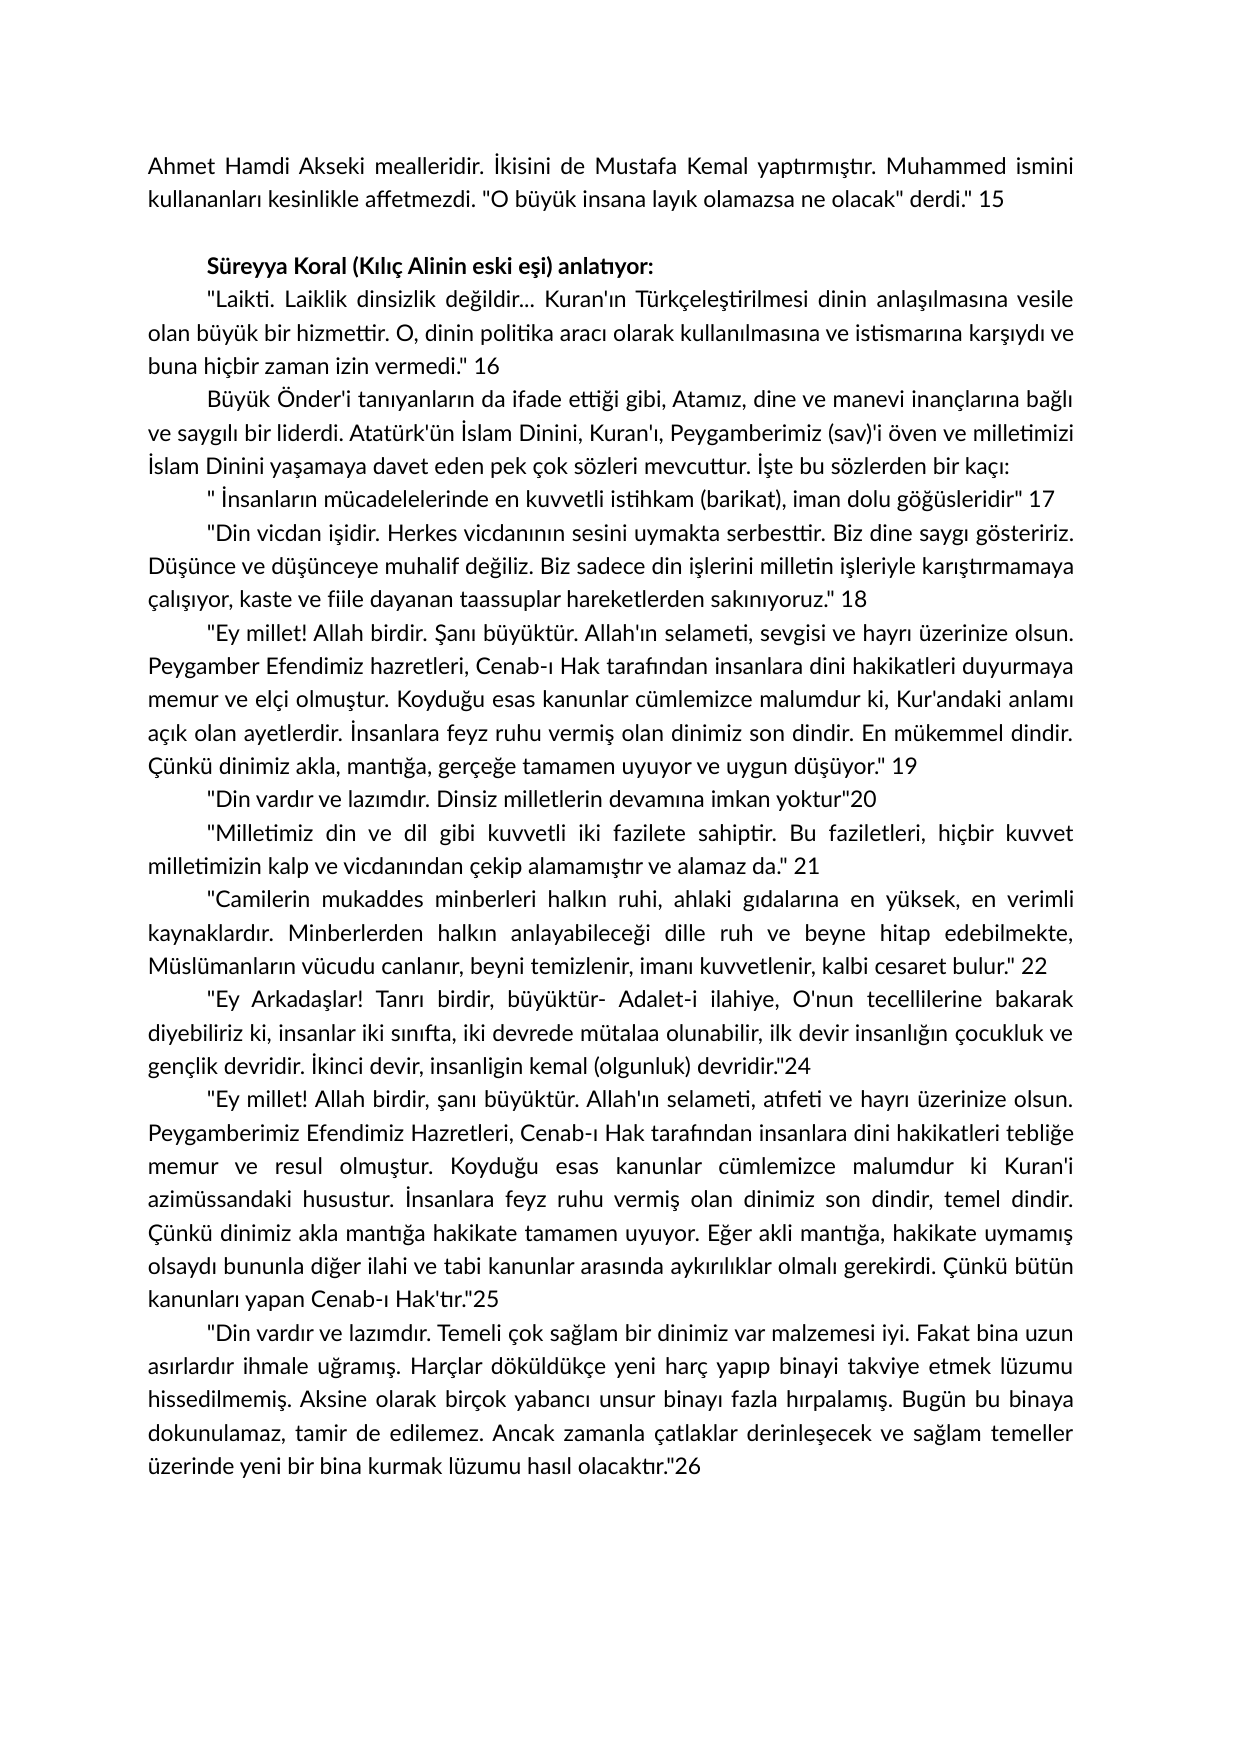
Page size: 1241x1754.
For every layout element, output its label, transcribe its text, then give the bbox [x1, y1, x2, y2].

text " İnsanların mücadelelerinde en kuvvetli istihkam (barikat), iman dolu göğüsleridir" 17 [148, 481, 1075, 514]
text "Din vardır ve lazımdır. Dinsiz milletlerin devamına imkan yoktur"20 [148, 781, 1075, 814]
text "Ey millet! Allah birdir. Şanı büyüktür. Allah'ın selameti, sevgisi ve hayrı üzerinize olsun. Peygamber Efendimiz hazretleri, Cenab-ı Hak tarafından insanlara dini hakikatleri duyurmaya memur ve elçi olmuştur. Koyduğu esas kanunlar cümlemizce malumdur ki, Kur'andaki anlamı açık olan ayetlerdir. İnsanlara feyz ruhu vermiş olan dinimiz son dindir. En mükemmel dindir. Çünkü dinimiz akla, mantığa, gerçeğe tamamen uyuyor ve uygun düşüyor." 19 [148, 614, 1075, 781]
text "Ey millet! Allah birdir, şanı büyüktür. Allah'ın selameti, atıfeti ve hayrı üzerinize olsun. Peygamberimiz Efendimiz Hazretleri, Cenab-ı Hak tarafından insanlara dini hakikatleri tebliğe memur ve resul olmuştur. Koyduğu esas kanunlar cümlemizce malumdur ki Kuran'i azimüssandaki husustur. İnsanlara feyz ruhu vermiş olan dinimiz son dindir, temel dindir. Çünkü dinimiz akla mantığa hakikate tamamen uyuyor. Eğer akli mantığa, hakikate uymamış olsaydı bununla diğer ilahi ve tabi kanunlar arasında aykırılıklar olmalı gerekirdi. Çünkü bütün kanunları yapan Cenab-ı Hak'tır."25 [148, 1081, 1075, 1314]
text Süreyya Koral (Kılıç Alinin eski eşi) anlatıyor: [148, 248, 1075, 281]
text Büyük Önder'i tanıyanların da ifade ettiği gibi, Atamız, dine ve manevi inançlarına bağlı ve saygılı bir liderdi. Atatürk'ün İslam Dinini, Kuran'ı, Peygamberimiz (sav)'i öven ve milletimizi İslam Dinini yaşamaya davet eden pek çok sözleri mevcuttur. İşte bu sözlerden bir kaçı: [148, 381, 1075, 481]
text "Ey Arkadaşlar! Tanrı birdir, büyüktür- Adalet-i ilahiye, O'nun tecellilerine bakarak diyebiliriz ki, insanlar iki sınıfta, iki devrede mütalaa olunabilir, ilk devir insanlığın çocukluk ve gençlik devridir. İkinci devir, insanligin kemal (olgunluk) devridir."24 [148, 981, 1075, 1081]
text Ahmet Hamdi Akseki mealleridir. İkisini de Mustafa Kemal yaptırmıştır. Muhammed ismini kullananları kesinlikle affetmezdi. "O büyük insana layık olamazsa ne olacak" derdi." 15 [148, 148, 1075, 214]
text "Din vicdan işidir. Herkes vicdanının sesini uymakta serbesttir. Biz dine saygı gösteririz. Düşünce ve düşünceye muhalif değiliz. Biz sadece din işlerini milletin işleriyle karıştırmamaya çalışıyor, kaste ve fiile dayanan taassuplar hareketlerden sakınıyoruz." 18 [148, 514, 1075, 614]
text "Camilerin mukaddes minberleri halkın ruhi, ahlaki gıdalarına en yüksek, en verimli kaynaklardır. Minberlerden halkın anlayabileceği dille ruh ve beyne hitap edebilmekte, Müslümanların vücudu canlanır, beyni temizlenir, imanı kuvvetlenir, kalbi cesaret bulur." 22 [148, 881, 1075, 981]
text "Milletimiz din ve dil gibi kuvvetli iki fazilete sahiptir. Bu faziletleri, hiçbir kuvvet milletimizin kalp ve vicdanından çekip alamamıştır ve alamaz da." 21 [148, 814, 1075, 881]
text "Laikti. Laiklik dinsizlik değildir... Kuran'ın Türkçeleştirilmesi dinin anlaşılmasına vesile olan büyük bir hizmettir. O, dinin politika aracı olarak kullanılmasına ve istismarına karşıydı ve buna hiçbir zaman izin vermedi." 16 [148, 281, 1075, 381]
text "Din vardır ve lazımdır. Temeli çok sağlam bir dinimiz var malzemesi iyi. Fakat bina uzun asırlardır ihmale uğramış. Harçlar döküldükçe yeni harç yapıp binayi takviye etmek lüzumu hissedilmemiş. Aksine olarak birçok yabancı unsur binayı fazla hırpalamış. Bugün bu binaya dokunulamaz, tamir de edilemez. Ancak zamanla çatlaklar derinleşecek ve sağlam temeller üzerinde yeni bir bina kurmak lüzumu hasıl olacaktır."26 [148, 1314, 1075, 1481]
